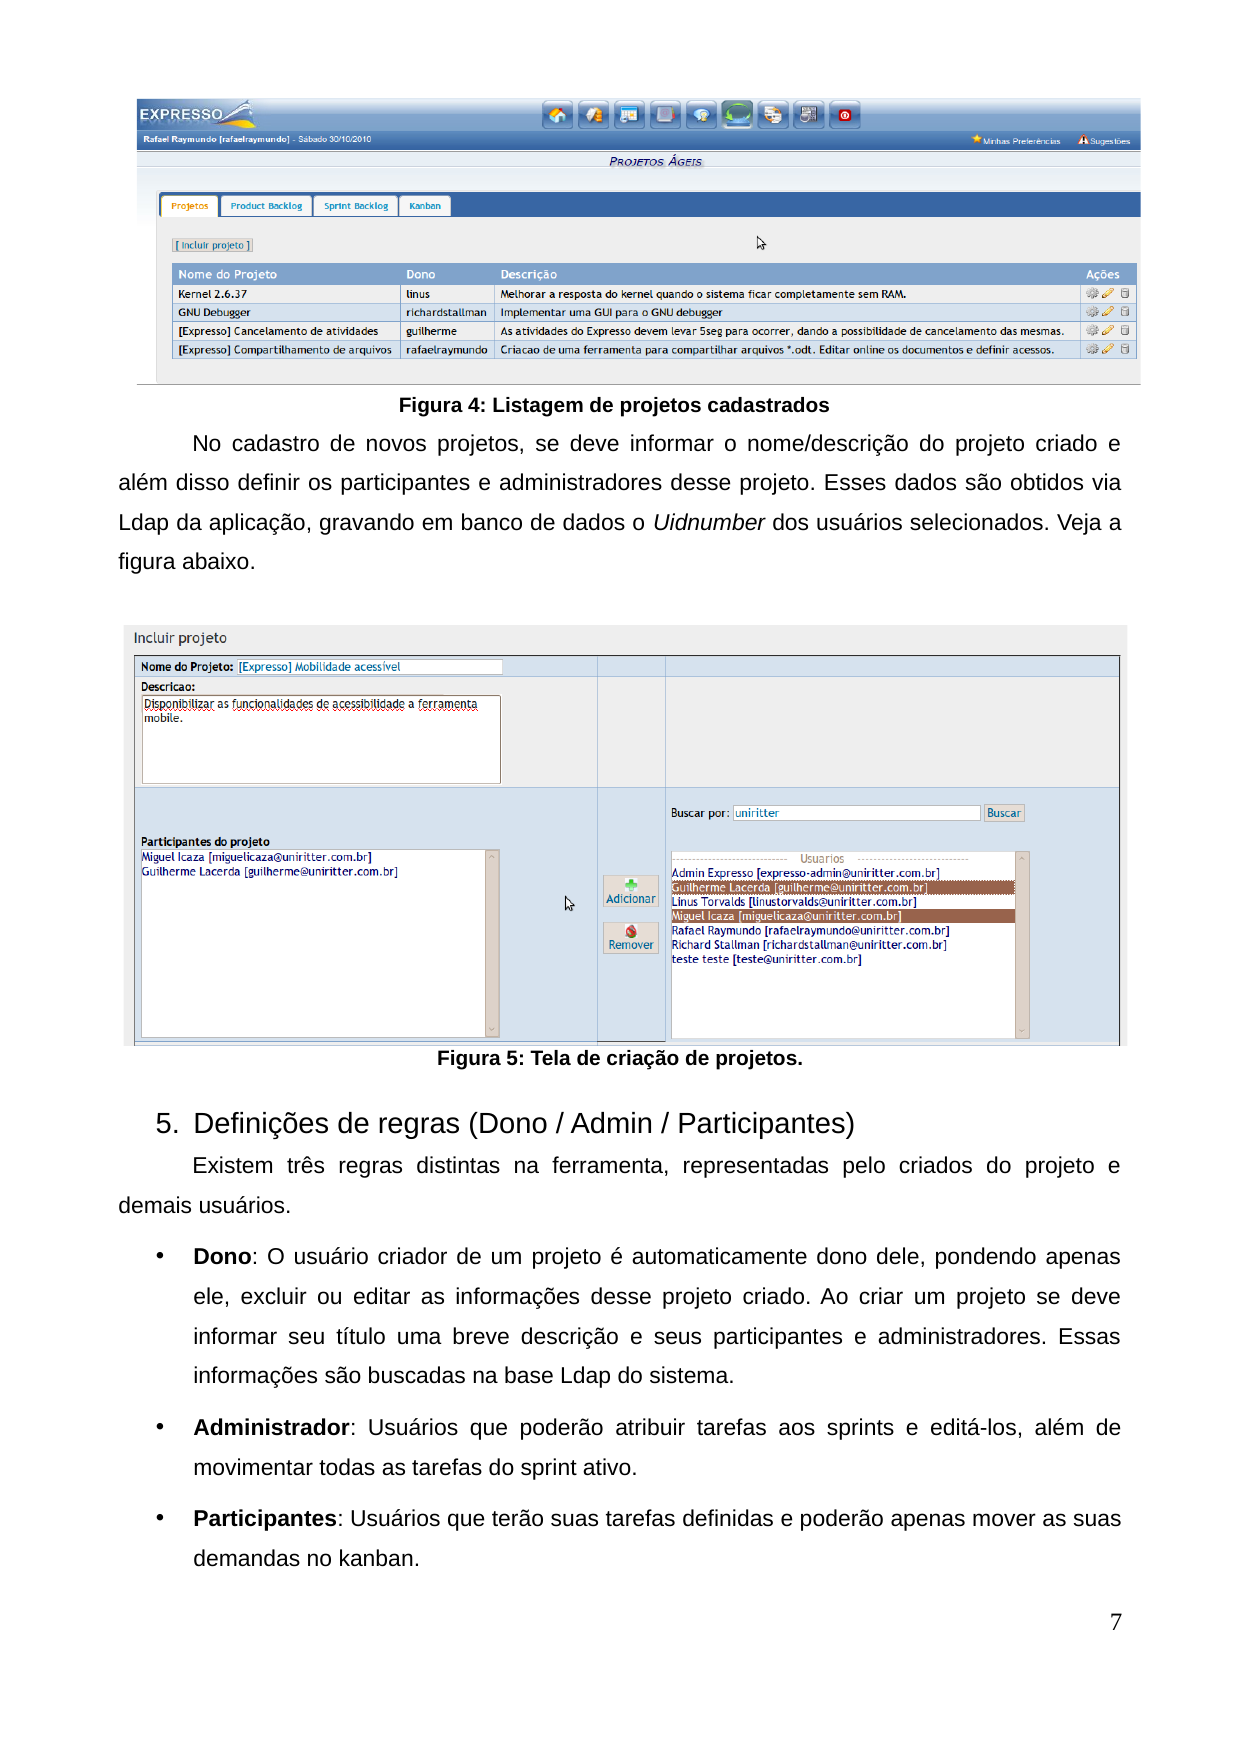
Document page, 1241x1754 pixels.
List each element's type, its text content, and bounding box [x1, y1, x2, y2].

text Existem três regras distintas na ferramenta, representadas pelo criados do projeto e demais usuários. [118, 1152, 1122, 1218]
subtitle Definições de regras (Dono / Admin / Participantes) [155, 1107, 1122, 1140]
text Figura 4: Listagem de projetos cadastrados [118, 118, 1122, 417]
list Administrador: Usuários que poderão atribuir tarefas aos sprints e editá-los, além de movimentar todas as tarefas do sprint ativo. [156, 1413, 1122, 1480]
text Figura 5: Tela de criação de projetos. [118, 624, 1122, 1069]
list Participantes: Usuários que terão suas tarefas definidas e poderão apenas mover as suas demandas no kanban. [156, 1505, 1122, 1571]
list Dono: O usuário criador de um projeto é automaticamente dono dele, pondendo apenas ele, excluir ou editar as informações desse projeto criado. Ao criar um projeto se deve informar seu título uma breve descrição e seus participantes e administradores. Essas informações são buscadas na base Ldap do sistema. [156, 1243, 1122, 1388]
picture [136, 98, 1141, 391]
text No cadastro de novos projetos, se deve informar o nome/descrição do projeto criado e além disso definir os participantes e administradores desse projeto. Esses dados são obtidos via Ldap da aplicação, gravando em banco de dados o Uidnumber dos usuários selecionados. Veja a figura abaixo. [118, 429, 1122, 574]
picture [123, 625, 1128, 1046]
